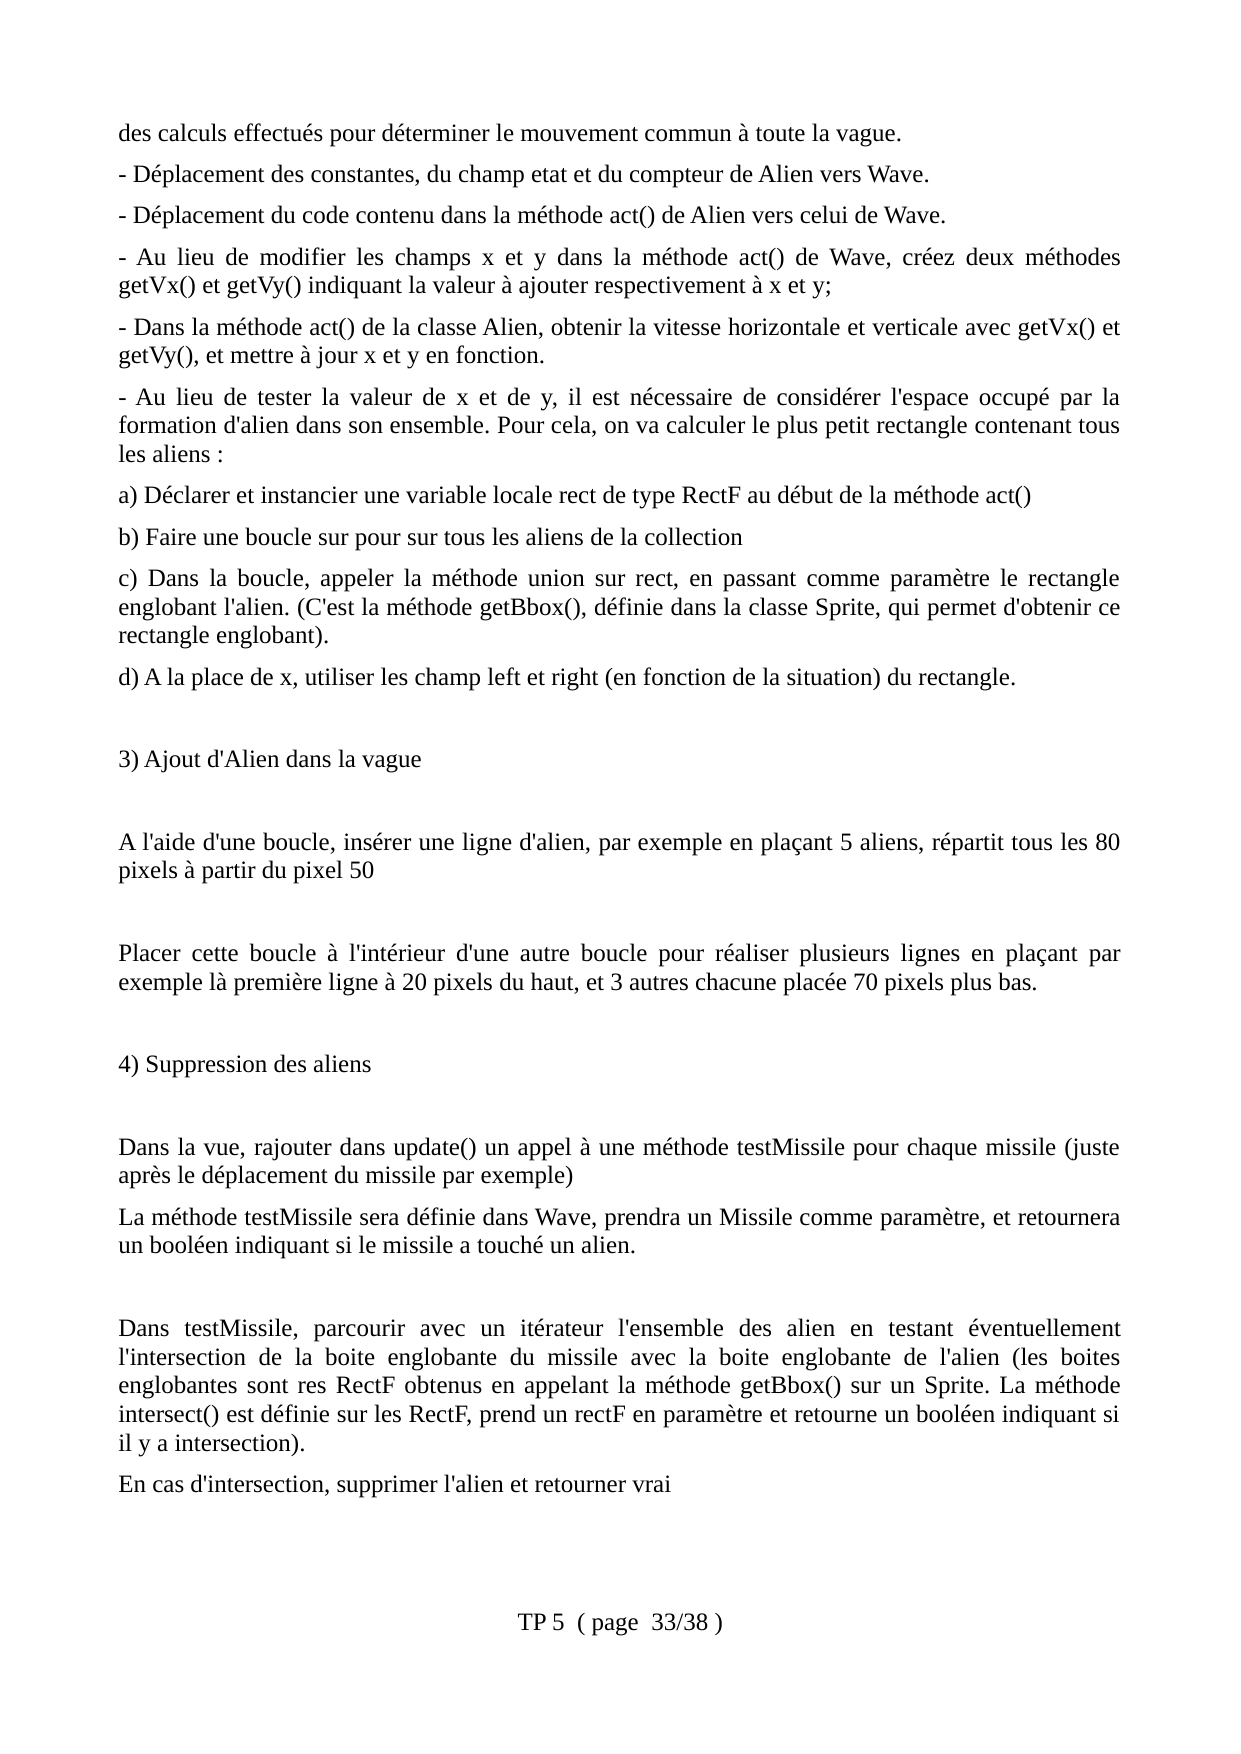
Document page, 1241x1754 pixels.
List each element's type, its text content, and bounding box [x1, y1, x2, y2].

text - Dans la méthode act() de la classe Alien, obtenir la vitesse horizontale et verticale avec getVx() et getVy(), et mettre à jour x et y en fonction. [118, 312, 1122, 369]
text des calculs effectués pour déterminer le mouvement commun à toute la vague. [118, 118, 1122, 147]
text a) Déclarer et instancier une variable locale rect de type RectF au début de la méthode act() [118, 481, 1122, 509]
text b) Faire une boucle sur pour sur tous les aliens de la collection [118, 522, 1122, 551]
text Dans testMissile, parcourir avec un itérateur l'ensemble des alien en testant éventuellement l'intersection de la boite englobante du missile avec la boite englobante de l'alien (les boites englobantes sont res RectF obtenus en appelant la méthode getBbox() sur un Sprite. La méthode intersect() est définie sur les RectF, prend un rectF en paramètre et retourne un booléen indiquant si il y a intersection). [118, 1313, 1122, 1457]
text Dans la vue, rajouter dans update() un appel à une méthode testMissile pour chaque missile (juste après le déplacement du missile par exemple) [118, 1132, 1122, 1189]
text A l'aide d'une boucle, insérer une ligne d'alien, par exemple en plaçant 5 aliens, répartit tous les 80 pixels à partir du pixel 50 [118, 827, 1122, 884]
text c) Dans la boucle, appeler la méthode union sur rect, en passant comme paramètre le rectangle englobant l'alien. (C'est la méthode getBbox(), définie dans la classe Sprite, qui permet d'obtenir ce rectangle englobant). [118, 563, 1122, 649]
text - Déplacement du code contenu dans la méthode act() de Alien vers celui de Wave. [118, 201, 1122, 229]
text En cas d'intersection, supprimer l'alien et retourner vrai [118, 1469, 1122, 1498]
text Placer cette boucle à l'intérieur d'une autre boucle pour réaliser plusieurs lignes en plaçant par exemple là première ligne à 20 pixels du haut, et 3 autres chacune placée 70 pixels plus bas. [118, 938, 1122, 996]
text - Déplacement des constantes, du champ etat et du compteur de Alien vers Wave. [118, 159, 1122, 188]
text - Au lieu de tester la valeur de x et de y, il est nécessaire de considérer l'espace occupé par la formation d'alien dans son ensemble. Pour cela, on va calculer le plus petit rectangle contenant tous les aliens : [118, 382, 1122, 468]
text - Au lieu de modifier les champs x et y dans la méthode act() de Wave, créez deux méthodes getVx() et getVy() indiquant la valeur à ajouter respectivement à x et y; [118, 242, 1122, 299]
text 4) Suppression des aliens [118, 1049, 1122, 1078]
text 3) Ajout d'Alien dans la vague [118, 744, 1122, 773]
text d) A la place de x, utiliser les champ left et right (en fonction de la situation) du rectangle. [118, 662, 1122, 691]
text La méthode testMissile sera définie dans Wave, prendra un Missile comme paramètre, et retournera un booléen indiquant si le missile a touché un alien. [118, 1202, 1122, 1259]
